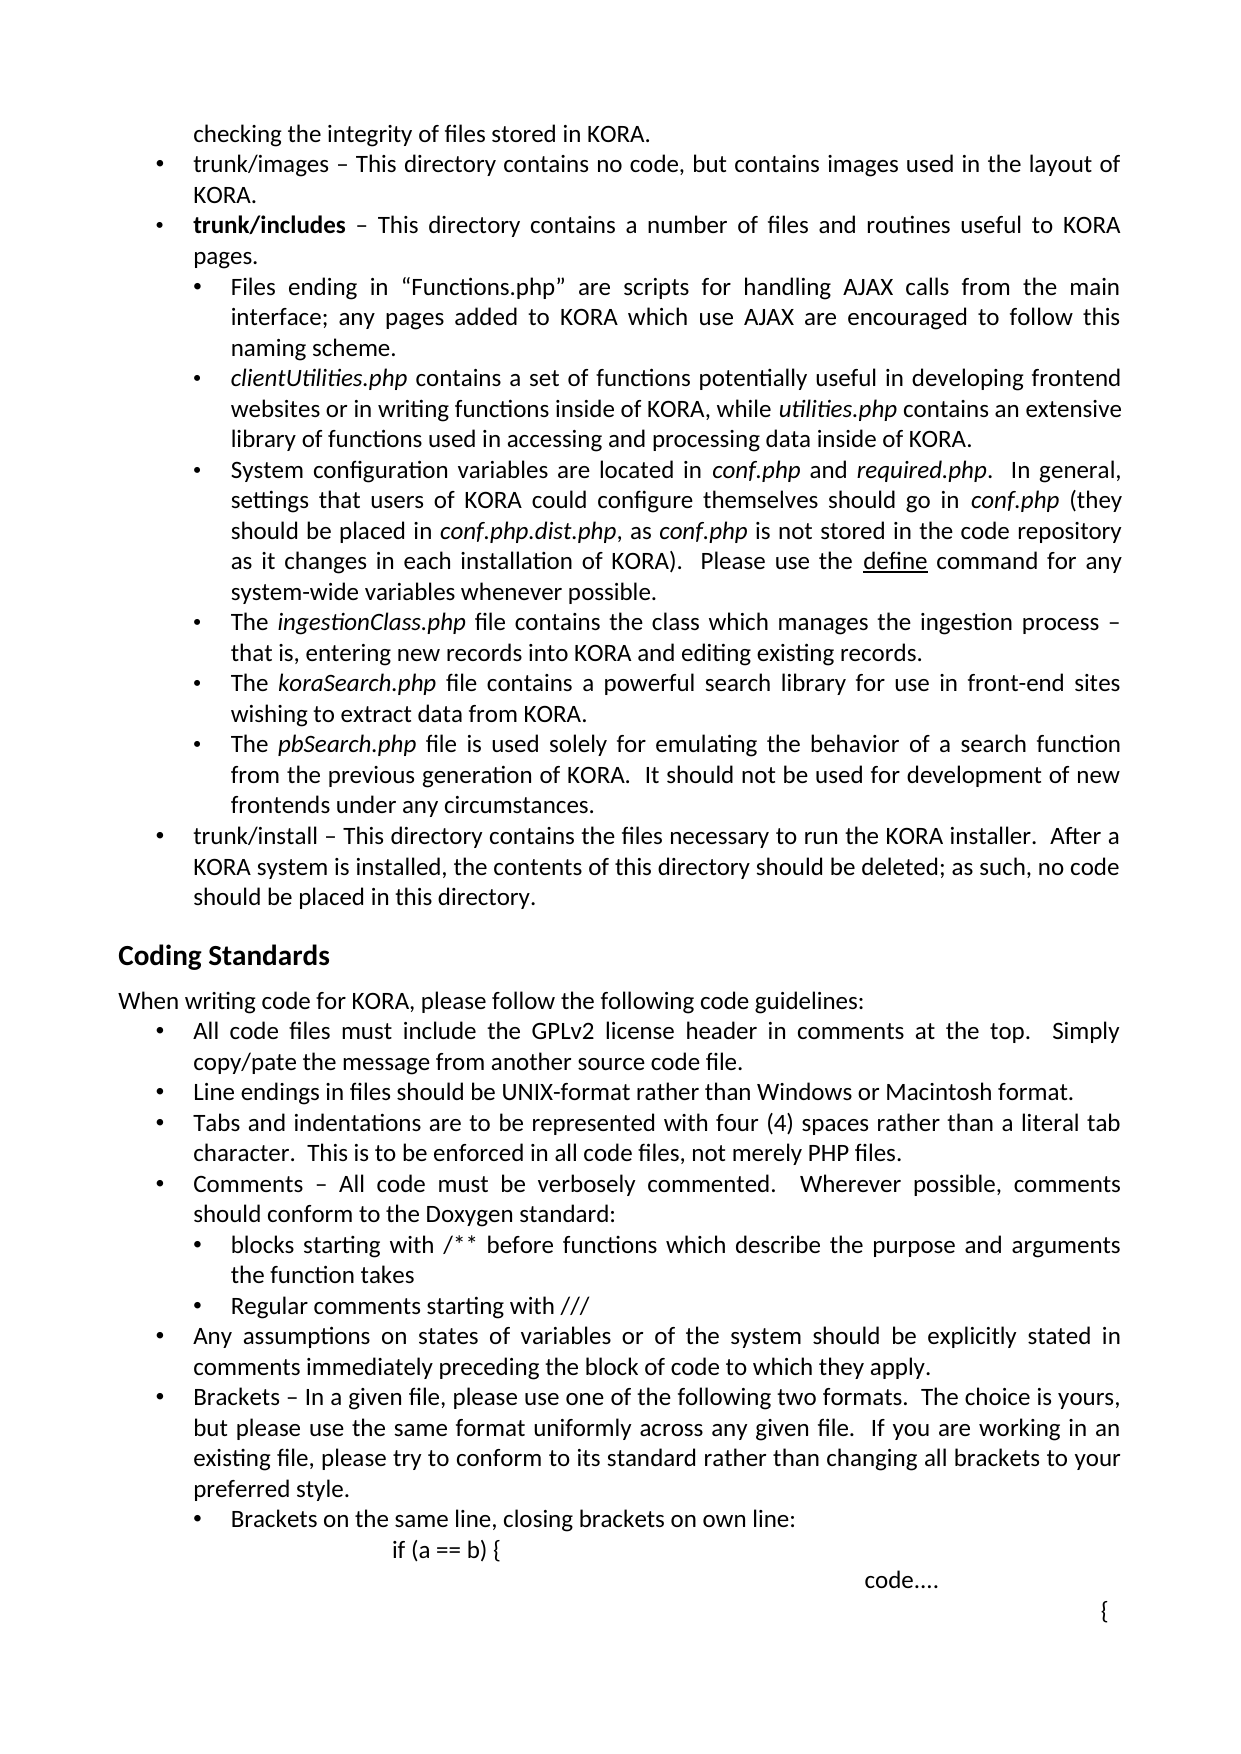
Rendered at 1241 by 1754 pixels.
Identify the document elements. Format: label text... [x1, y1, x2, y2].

list Any assumptions on states of variables or of the system should be explicitly stated in comments immediately preceding the block of code to which they apply. [156, 1321, 1122, 1382]
list Regular comments starting with /// [193, 1290, 1122, 1321]
list Tabs and indentations are to be represented with four (4) spaces rather than a literal tab character. This is to be enforced in all code files, not merely PHP files. [156, 1107, 1122, 1168]
list clientUtilities.php contains a set of functions potentially useful in developing frontend websites or in writing functions inside of KORA, while utilities.php contains an extensive library of functions used in accessing and processing data inside of KORA. [193, 362, 1122, 454]
list The koraSearch.php file contains a powerful search library for use in front-end sites wishing to extract data from KORA. [193, 667, 1122, 728]
text When writing code for KORA, please follow the following code guidelines: [118, 985, 1122, 1015]
text Coding Standards [118, 937, 1122, 972]
list The pbSearch.php file is used solely for emulating the behavior of a search function from the previous generation of KORA. It should not be used for development of new frontends under any circumstances. [193, 728, 1122, 820]
list blocks starting with /** before functions which describe the purpose and arguments the function takes [193, 1229, 1122, 1290]
list All code files must include the GPLv2 license header in comments at the top. Simply copy/pate the message from another source code file. [156, 1015, 1122, 1076]
list trunk/includes – This directory contains a number of files and routines useful to KORA pages. [156, 210, 1122, 271]
list checking the integrity of files stored in KORA. [156, 118, 1122, 149]
list trunk/images – This directory contains no code, but contains images used in the layout of KORA. [156, 149, 1122, 210]
list Brackets – In a given file, please use one of the following two formats. The choice is yours, but please use the same format uniformly across any given file. If you are working in an existing file, please try to conform to its standard rather than changing all brackets to your preferred style. [156, 1382, 1122, 1504]
list The ingestionClass.php file contains the class which manages the ingestion process – that is, entering new records into KORA and editing existing records. [193, 606, 1122, 667]
list System configuration variables are located in conf.php and required.php. In general, settings that users of KORA could configure themselves should go in conf.php (they should be placed in conf.php.dist.php, as conf.php is not stored in the code repository as it changes in each installation of KORA). Please use the define command for any system-wide variables whenever possible. [193, 454, 1122, 606]
list Brackets on the same line, closing brackets on own line: if (a == b) { code.... { [193, 1504, 1122, 1626]
list trunk/install – This directory contains the files necessary to run the KORA installer. After a KORA system is installed, the contents of this directory should be deleted; as such, no code should be placed in this directory. [156, 820, 1122, 912]
list Line endings in files should be UNIX-format rather than Windows or Macintosh format. [156, 1076, 1122, 1107]
list Comments – All code must be verbosely commented. Wherever possible, comments should conform to the Doxygen standard: [156, 1168, 1122, 1229]
list Files ending in “Functions.php” are scripts for handling AJAX calls from the main interface; any pages added to KORA which use AJAX are encouraged to follow this naming scheme. [193, 271, 1122, 362]
